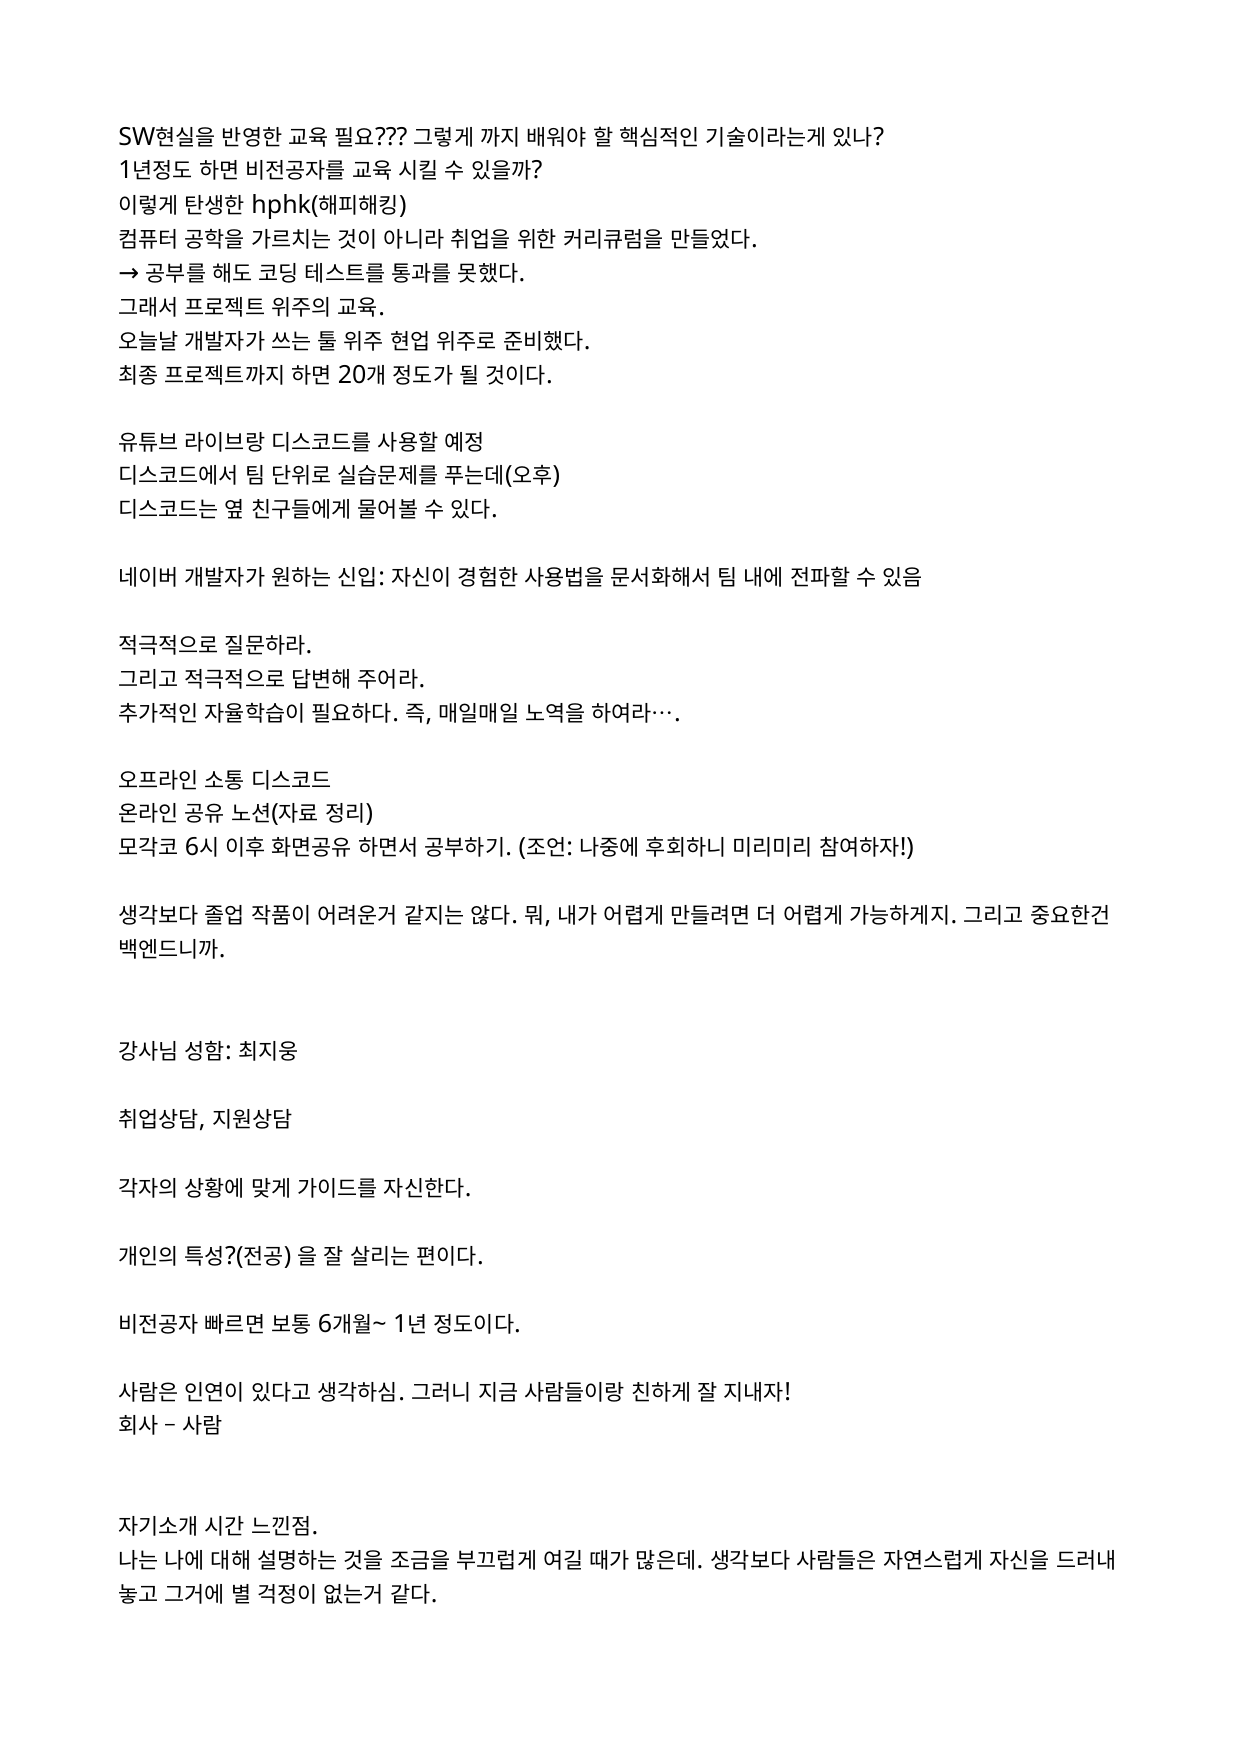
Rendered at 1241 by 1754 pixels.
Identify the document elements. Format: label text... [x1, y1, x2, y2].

text 적극적으로 질문하라. [118, 627, 1122, 661]
text 사람은 인연이 있다고 생각하심. 그러니 지금 사람들이랑 친하게 잘 지내자! [118, 1374, 1122, 1408]
text 그리고 적극적으로 답변해 주어라. [118, 661, 1122, 695]
text 추가적인 자율학습이 필요하다. 즉, 매일매일 노역을 하여라…. [118, 695, 1122, 729]
text 취업상담, 지원상담 [118, 1101, 1122, 1135]
text 나는 나에 대해 설명하는 것을 조금을 부끄럽게 여길 때가 많은데. 생각보다 사람들은 자연스럽게 자신을 드러내 놓고 그거에 별 걱정이 없는거 같다. [118, 1542, 1122, 1610]
text 자기소개 시간 느낀점. [118, 1507, 1122, 1542]
text 온라인 공유 노션(자료 정리) [118, 794, 1122, 829]
text 각자의 상황에 맞게 가이드를 자신한다. [118, 1169, 1122, 1203]
text 오늘날 개발자가 쓰는 툴 위주 현업 위주로 준비했다. [118, 322, 1122, 357]
text 최종 프로젝트까지 하면 20개 정도가 될 것이다. [118, 357, 1122, 391]
text 개인의 특성?(전공) 을 잘 살리는 편이다. [118, 1237, 1122, 1271]
text 디스코드에서 팀 단위로 실습문제를 푸는데(오후) [118, 456, 1122, 490]
text 그래서 프로젝트 위주의 교육. [118, 288, 1122, 322]
text 비전공자 빠르면 보통 6개월~ 1년 정도이다. [118, 1306, 1122, 1339]
text 생각보다 졸업 작품이 어려운거 같지는 않다. 뭐, 내가 어렵게 만들려면 더 어렵게 가능하게지. 그리고 중요한건 백엔드니까. [118, 897, 1122, 965]
text 모각코 6시 이후 화면공유 하면서 공부하기. (조언: 나중에 후회하니 미리미리 참여하자!) [118, 829, 1122, 863]
text 오프라인 소통 디스코드 [118, 763, 1122, 794]
text 회사 – 사람 [118, 1408, 1122, 1439]
text 강사님 성함: 최지웅 [118, 1033, 1122, 1067]
text 네이버 개발자가 원하는 신입: 자신이 경험한 사용법을 문서화해서 팀 내에 전파할 수 있음 [118, 558, 1122, 593]
text → 공부를 해도 코딩 테스트를 통과를 못했다. [118, 254, 1122, 288]
text 1년정도 하면 비전공자를 교육 시킬 수 있을까? [118, 152, 1122, 186]
text 이렇게 탄생한 hphk(해피해킹) [118, 186, 1122, 220]
text 유튜브 라이브랑 디스코드를 사용할 예정 [118, 425, 1122, 456]
text 컴퓨터 공학을 가르치는 것이 아니라 취업을 위한 커리큐럼을 만들었다. [118, 220, 1122, 254]
text 디스코드는 옆 친구들에게 물어볼 수 있다. [118, 490, 1122, 524]
text SW현실을 반영한 교육 필요??? 그렇게 까지 배워야 할 핵심적인 기술이라는게 있나? [118, 118, 1122, 152]
